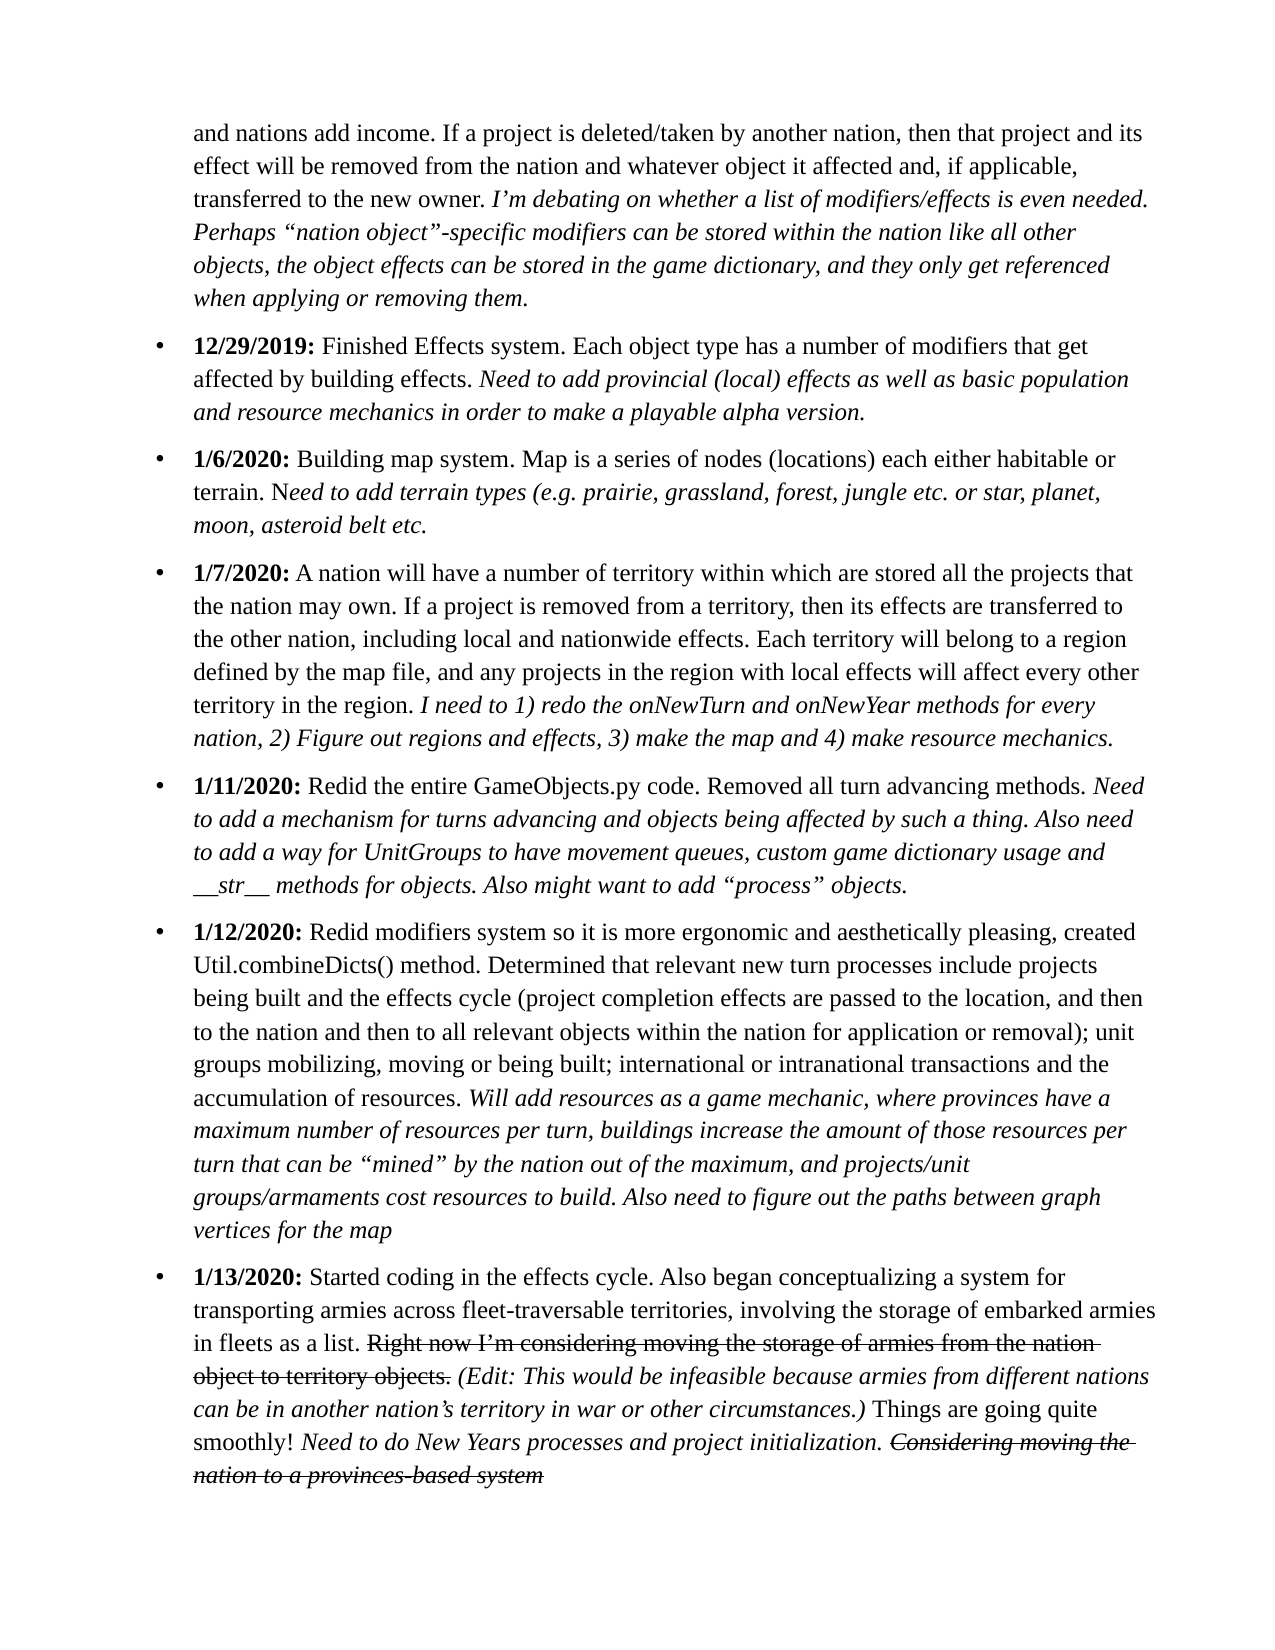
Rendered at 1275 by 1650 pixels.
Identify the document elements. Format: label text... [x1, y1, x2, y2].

list 1/13/2020: Started coding in the effects cycle. Also began conceptualizing a system for transporting armies across fleet-traversable territories, involving the storage of embarked armies in fleets as a list. Right now I’m considering moving the storage of armies from the nation object to territory objects. (Edit: This would be infeasible because armies from different nations can be in another nation’s territory in war or other circumstances.) Things are going quite smoothly! Need to do New Years processes and project initialization. Considering moving the nation to a provinces-based system [156, 1262, 1157, 1489]
list 12/29/2019: Finished Effects system. Each object type has a number of modifiers that get affected by building effects. Need to add provincial (local) effects as well as basic population and resource mechanics in order to make a playable alpha version. [156, 331, 1157, 426]
list 1/12/2020: Redid modifiers system so it is more ergonomic and aesthetically pleasing, created Util.combineDicts() method. Determined that relevant new turn processes include projects being built and the effects cycle (project completion effects are passed to the location, and then to the nation and then to all relevant objects within the nation for application or removal); unit groups mobilizing, moving or being built; international or intranational transactions and the accumulation of resources. Will add resources as a game mechanic, where provinces have a maximum number of resources per turn, buildings increase the amount of those resources per turn that can be “mined” by the nation out of the maximum, and projects/unit groups/armaments cost resources to build. Also need to figure out the paths between graph vertices for the map [156, 917, 1157, 1243]
list and nations add income. If a project is deleted/taken by another nation, then that project and its effect will be removed from the nation and whatever object it affected and, if applicable, transferred to the new owner. I’m debating on whether a list of modifiers/effects is even needed. Perhaps “nation object”-specific modifiers can be stored within the nation like all other objects, the object effects can be stored in the game dictionary, and they only get referenced when applying or removing them. [156, 118, 1157, 312]
list 1/7/2020: A nation will have a number of territory within which are stored all the projects that the nation may own. If a project is removed from a territory, then its effects are transferred to the other nation, including local and nationwide effects. Each territory will belong to a region defined by the map file, and any projects in the region with local effects will affect every other territory in the region. I need to 1) redo the onNewTurn and onNewYear methods for every nation, 2) Figure out regions and effects, 3) make the map and 4) make resource mechanics. [156, 558, 1157, 752]
list 1/11/2020: Redid the entire GameObjects.py code. Removed all turn advancing methods. Need to add a mechanism for turns advancing and objects being affected by such a thing. Also need to add a way for UnitGroups to have movement queues, custom game dictionary usage and __str__ methods for objects. Also might want to add “process” objects. [156, 771, 1157, 899]
list 1/6/2020: Building map system. Map is a series of nodes (locations) each either habitable or terrain. Need to add terrain types (e.g. prairie, grassland, forest, jungle etc. or star, planet, moon, asteroid belt etc. [156, 444, 1157, 539]
